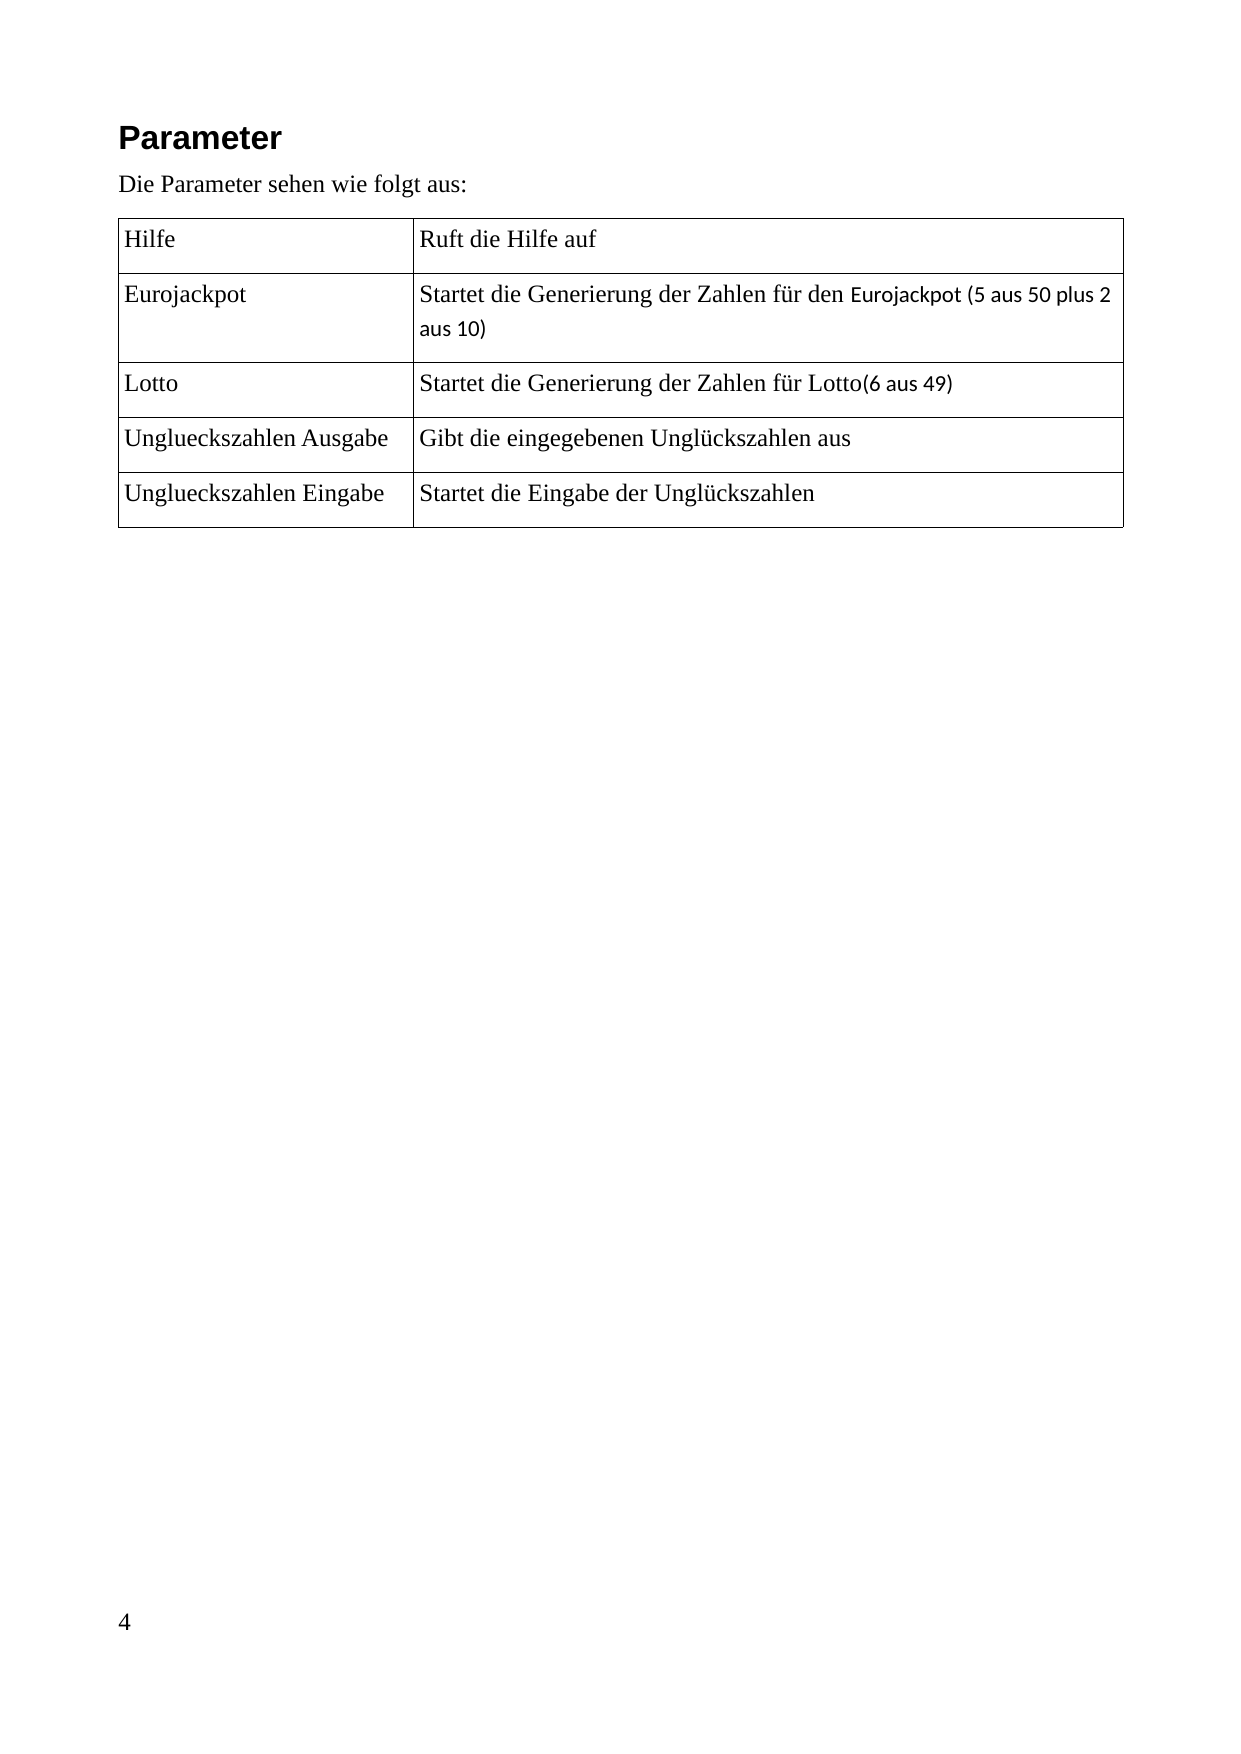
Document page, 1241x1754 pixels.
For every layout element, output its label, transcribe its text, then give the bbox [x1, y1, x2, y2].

table_cell Startet die Generierung der Zahlen für Lotto(6 aus 49) [414, 363, 1123, 417]
table_header Ruft die Hilfe auf [414, 219, 1123, 273]
table_cell Eurojackpot [119, 274, 413, 362]
subtitle Parameter [118, 118, 1122, 157]
table_cell Startet die Generierung der Zahlen für den Eurojackpot (5 aus 50 plus 2 aus 10) [414, 274, 1123, 362]
table_cell Startet die Eingabe der Unglückszahlen [414, 473, 1123, 527]
table_header Hilfe [119, 219, 413, 273]
text Die Parameter sehen wie folgt aus: [118, 169, 1122, 198]
table_cell Unglueckszahlen Ausgabe [119, 418, 413, 472]
table_cell Gibt die eingegebenen Unglückszahlen aus [414, 418, 1123, 472]
table_cell Lotto [119, 363, 413, 417]
table_cell Unglueckszahlen Eingabe [119, 473, 413, 527]
